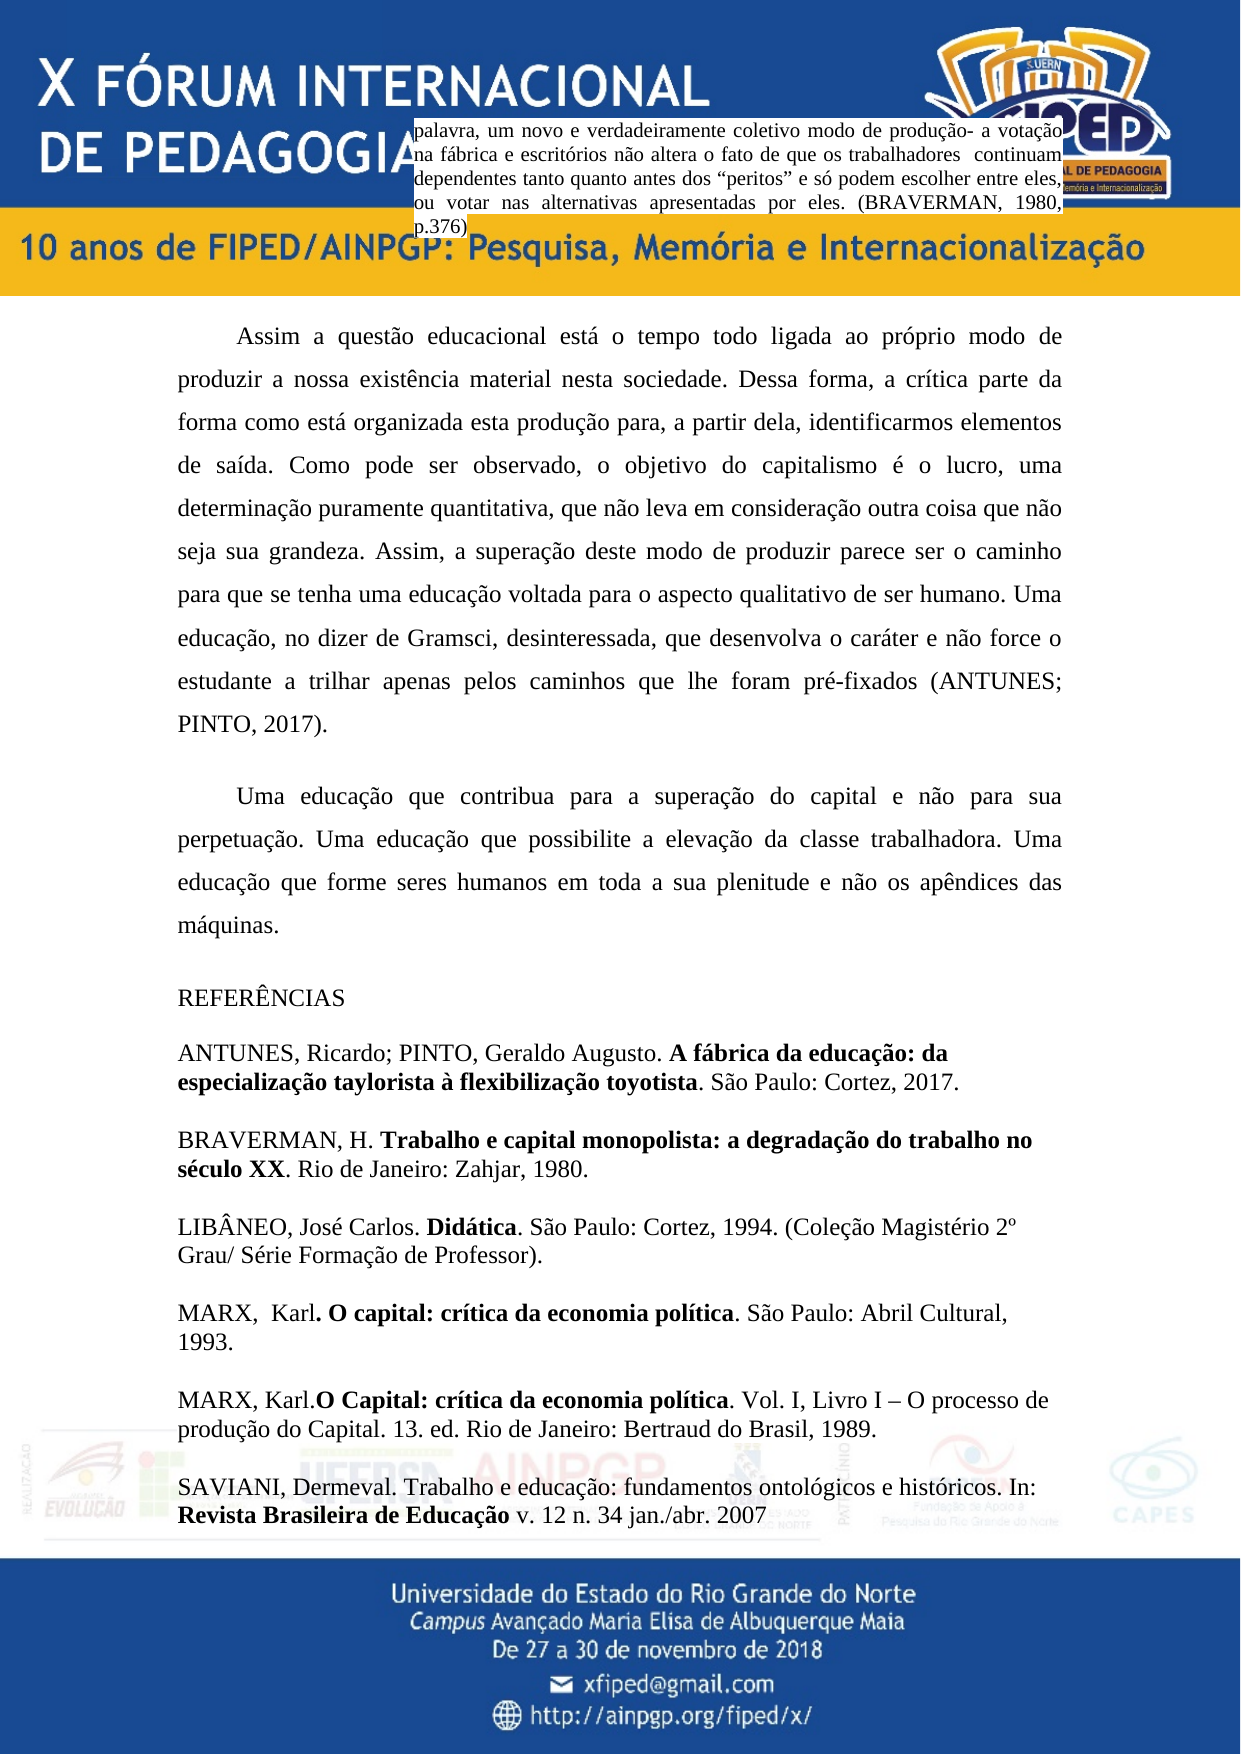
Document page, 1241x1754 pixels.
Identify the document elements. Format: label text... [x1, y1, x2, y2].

text LIBÂNEO, José Carlos. Didática. São Paulo: Cortez, 1994. (Coleção Magistério 2º Grau/ Série Formação de Professor). [177, 1212, 1063, 1269]
picture [0, 1404, 1241, 1754]
text MARX, Karl. O capital: crítica da economia política. São Paulo: Abril Cultural, 1993. [177, 1298, 1063, 1356]
text Assim a questão educacional está o tempo todo ligada ao próprio modo de produzir a nossa existência material nesta sociedade. Dessa forma, a crítica parte da forma como está organizada esta produção para, a partir dela, identificarmos elementos de saída. Como pode ser observado, o objetivo do capitalismo é o lucro, uma determinação puramente quantitativa, que não leva em consideração outra coisa que não seja sua grandeza. Assim, a superação deste modo de produzir parece ser o caminho para que se tenha uma educação voltada para o aspecto qualitativo de ser humano. Uma educação, no dizer de Gramsci, desinteressada, que desenvolva o caráter e não force o estudante a trilhar apenas pelos caminhos que lhe foram pré-fixados (ANTUNES; PINTO, 2017). [177, 321, 1063, 738]
text BRAVERMAN, H. Trabalho e capital monopolista: a degradação do trabalho no século XX. Rio de Janeiro: Zahjar, 1980. [177, 1125, 1063, 1183]
picture [0, 0, 1241, 296]
text Uma educação que contribua para a superação do capital e não para sua perpetuação. Uma educação que possibilite a elevação da classe trabalhadora. Uma educação que forme seres humanos em toda a sua plenitude e não os apêndices das máquinas. [177, 781, 1063, 939]
text REFERÊNCIAS [177, 983, 1063, 1012]
text ANTUNES, Ricardo; PINTO, Geraldo Augusto. A fábrica da educação: da especialização taylorista à flexibilização toyotista. São Paulo: Cortez, 2017. [177, 1038, 1063, 1096]
text MARX, Karl.O Capital: crítica da economia política. Vol. I, Livro I – O processo de produção do Capital. 13. ed. Rio de Janeiro: Bertraud do Brasil, 1989. [177, 1385, 1063, 1404]
